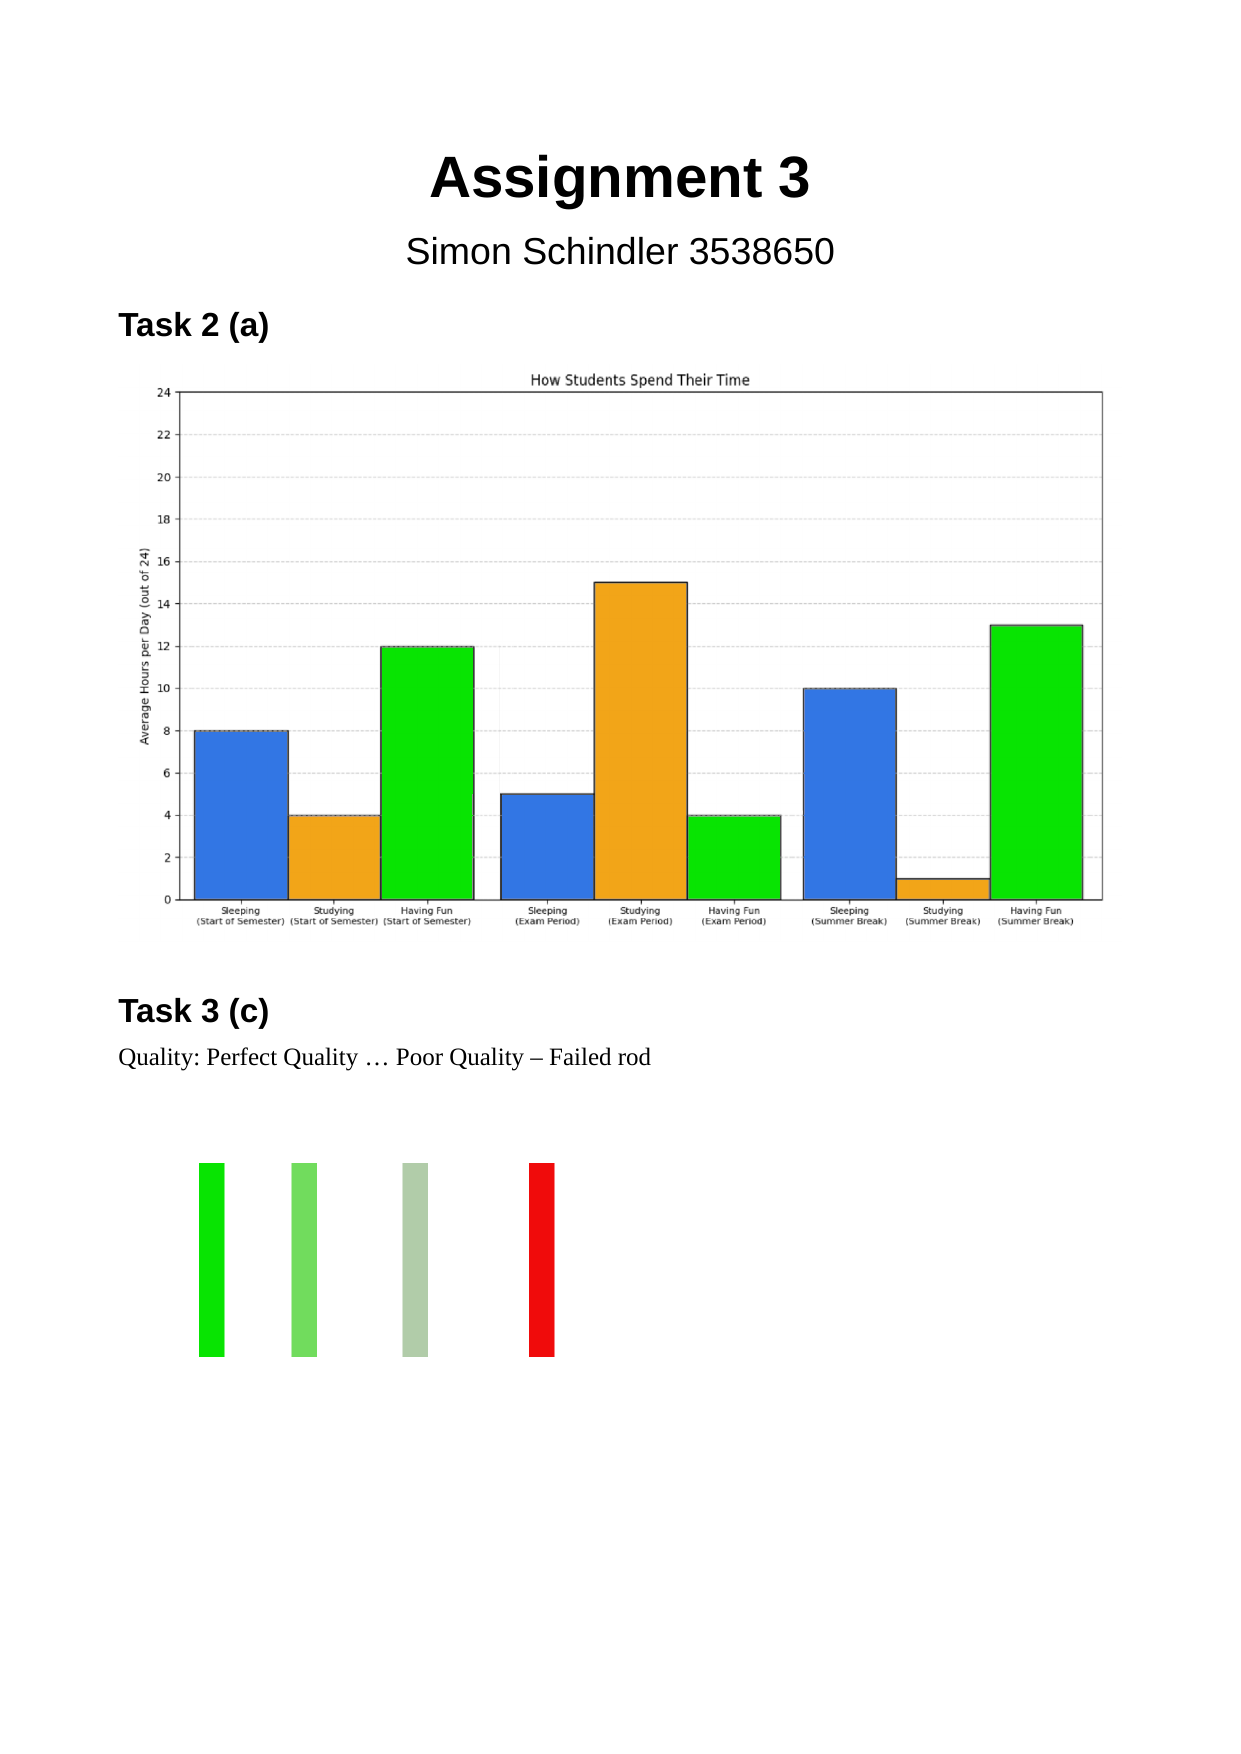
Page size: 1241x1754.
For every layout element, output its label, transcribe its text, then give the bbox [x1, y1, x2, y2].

title Assignment 3 [118, 143, 1122, 210]
picture [118, 364, 1123, 942]
picture [122, 1092, 643, 1411]
subtitle Simon Schindler 3538650 [118, 229, 1122, 272]
text Quality: Perfect Quality … Poor Quality – Failed rod [118, 1042, 1122, 1070]
subtitle Task 3 (c) [118, 991, 1122, 1029]
subtitle Task 2 (a) [118, 305, 1122, 344]
